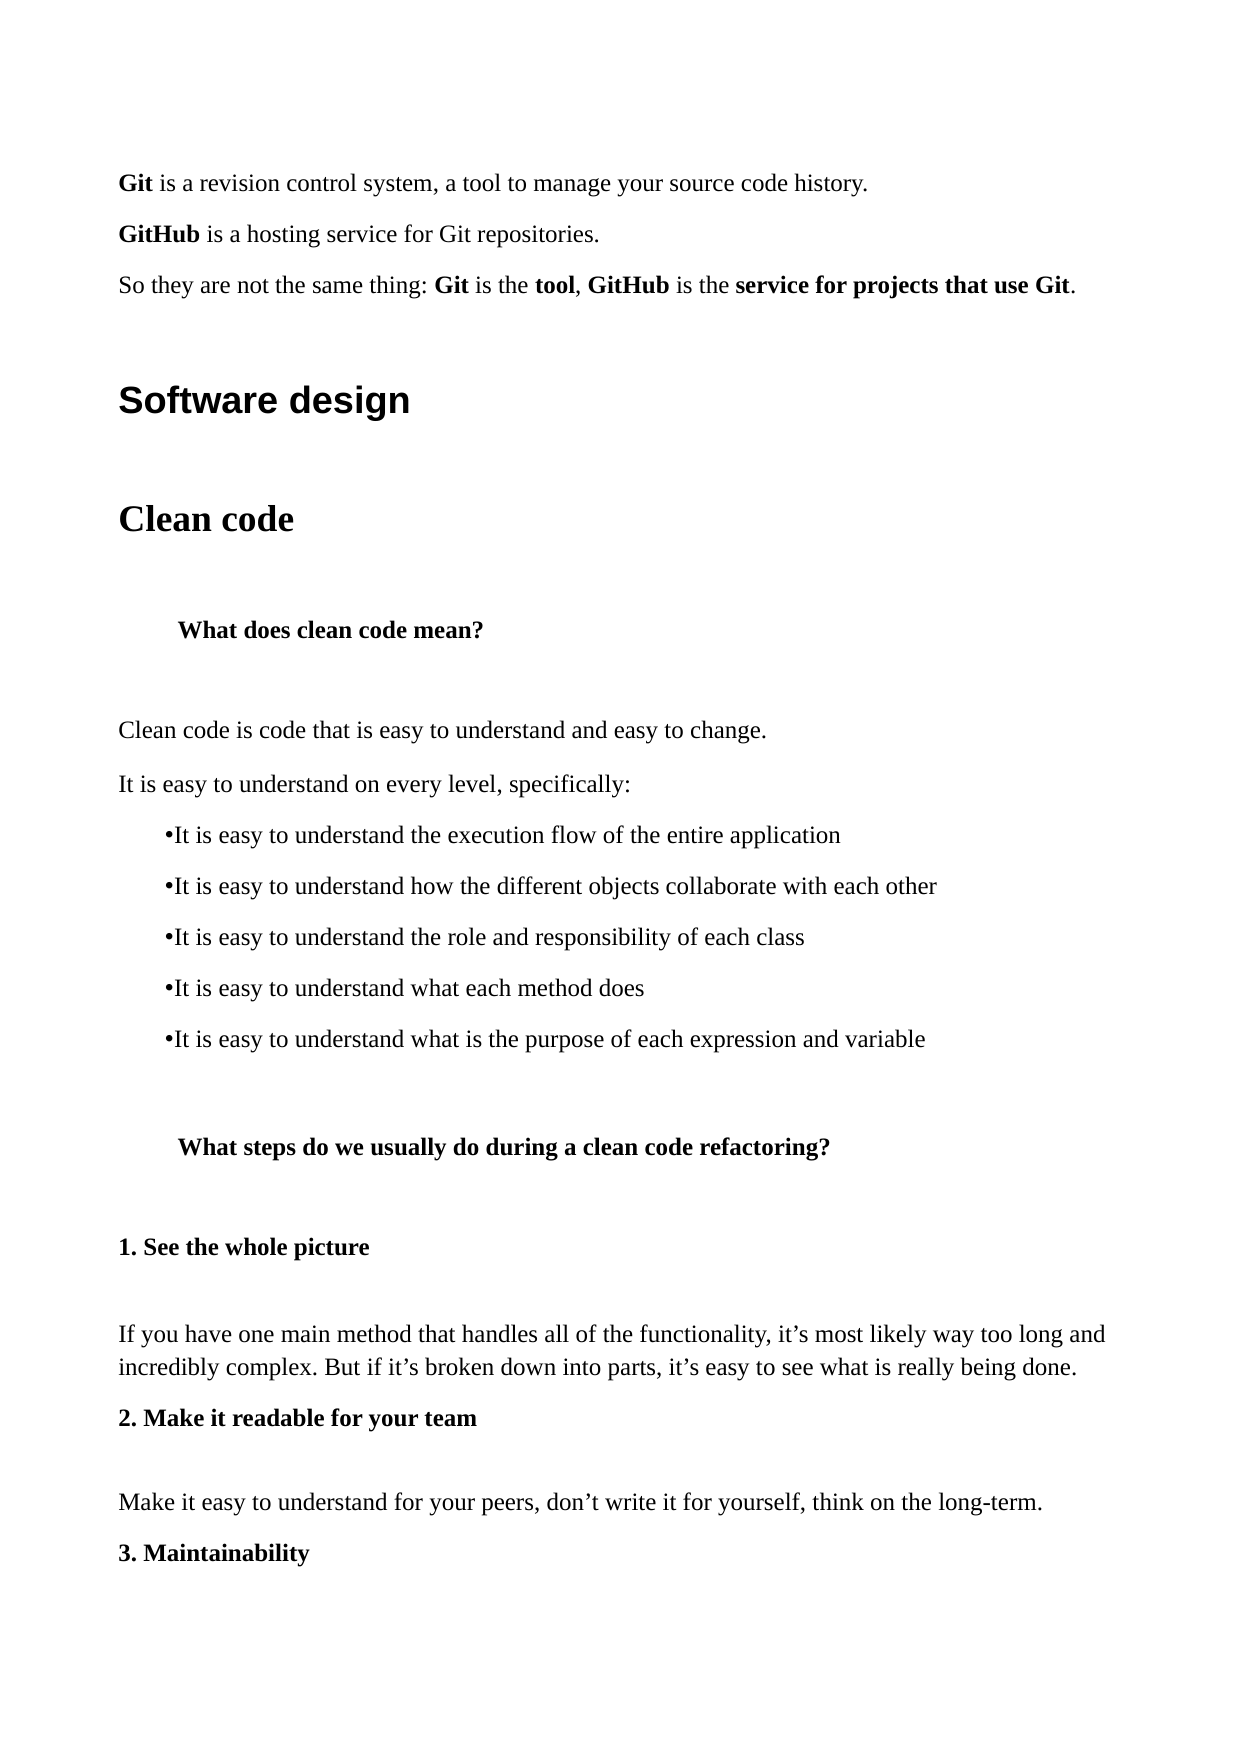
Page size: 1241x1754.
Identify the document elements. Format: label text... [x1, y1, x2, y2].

text Clean code is code that is easy to understand and easy to change. [118, 715, 1122, 743]
text 3. Maintainability [118, 1538, 1122, 1567]
text What steps do we usually do during a clean code refactoring? [177, 1132, 1063, 1161]
text 2. Make it readable for your team [118, 1403, 1122, 1432]
subtitle Software design [118, 378, 1122, 422]
text Git is a revision control system, a tool to manage your source code history. [118, 168, 1122, 197]
text 1. See the whole picture [118, 1232, 1122, 1260]
text It is easy to understand on every level, specifically: [118, 769, 1122, 797]
text If you have one main method that handles all of the functionality, it’s most likely way too long and incredibly complex. But if it’s broken down into parts, it’s easy to see what is really being done. [118, 1286, 1122, 1381]
list It is easy to understand how the different objects collaborate with each other [118, 871, 1122, 899]
list It is easy to understand the role and responsibility of each class [118, 922, 1122, 951]
list It is easy to understand what is the purpose of each expression and variable [118, 1024, 1122, 1053]
text So they are not the same thing: Git is the tool, GitHub is the service for projects that use Git. [118, 270, 1122, 299]
text GitHub is a hosting service for Git repositories. [118, 219, 1122, 248]
list It is easy to understand what each method does [118, 973, 1122, 1002]
text What does clean code mean? [177, 615, 1063, 644]
list It is easy to understand the execution flow of the entire application [118, 820, 1122, 848]
subtitle Clean code [118, 497, 1122, 540]
text Make it easy to understand for your peers, don’t write it for yourself, think on the long-term. [118, 1454, 1122, 1516]
